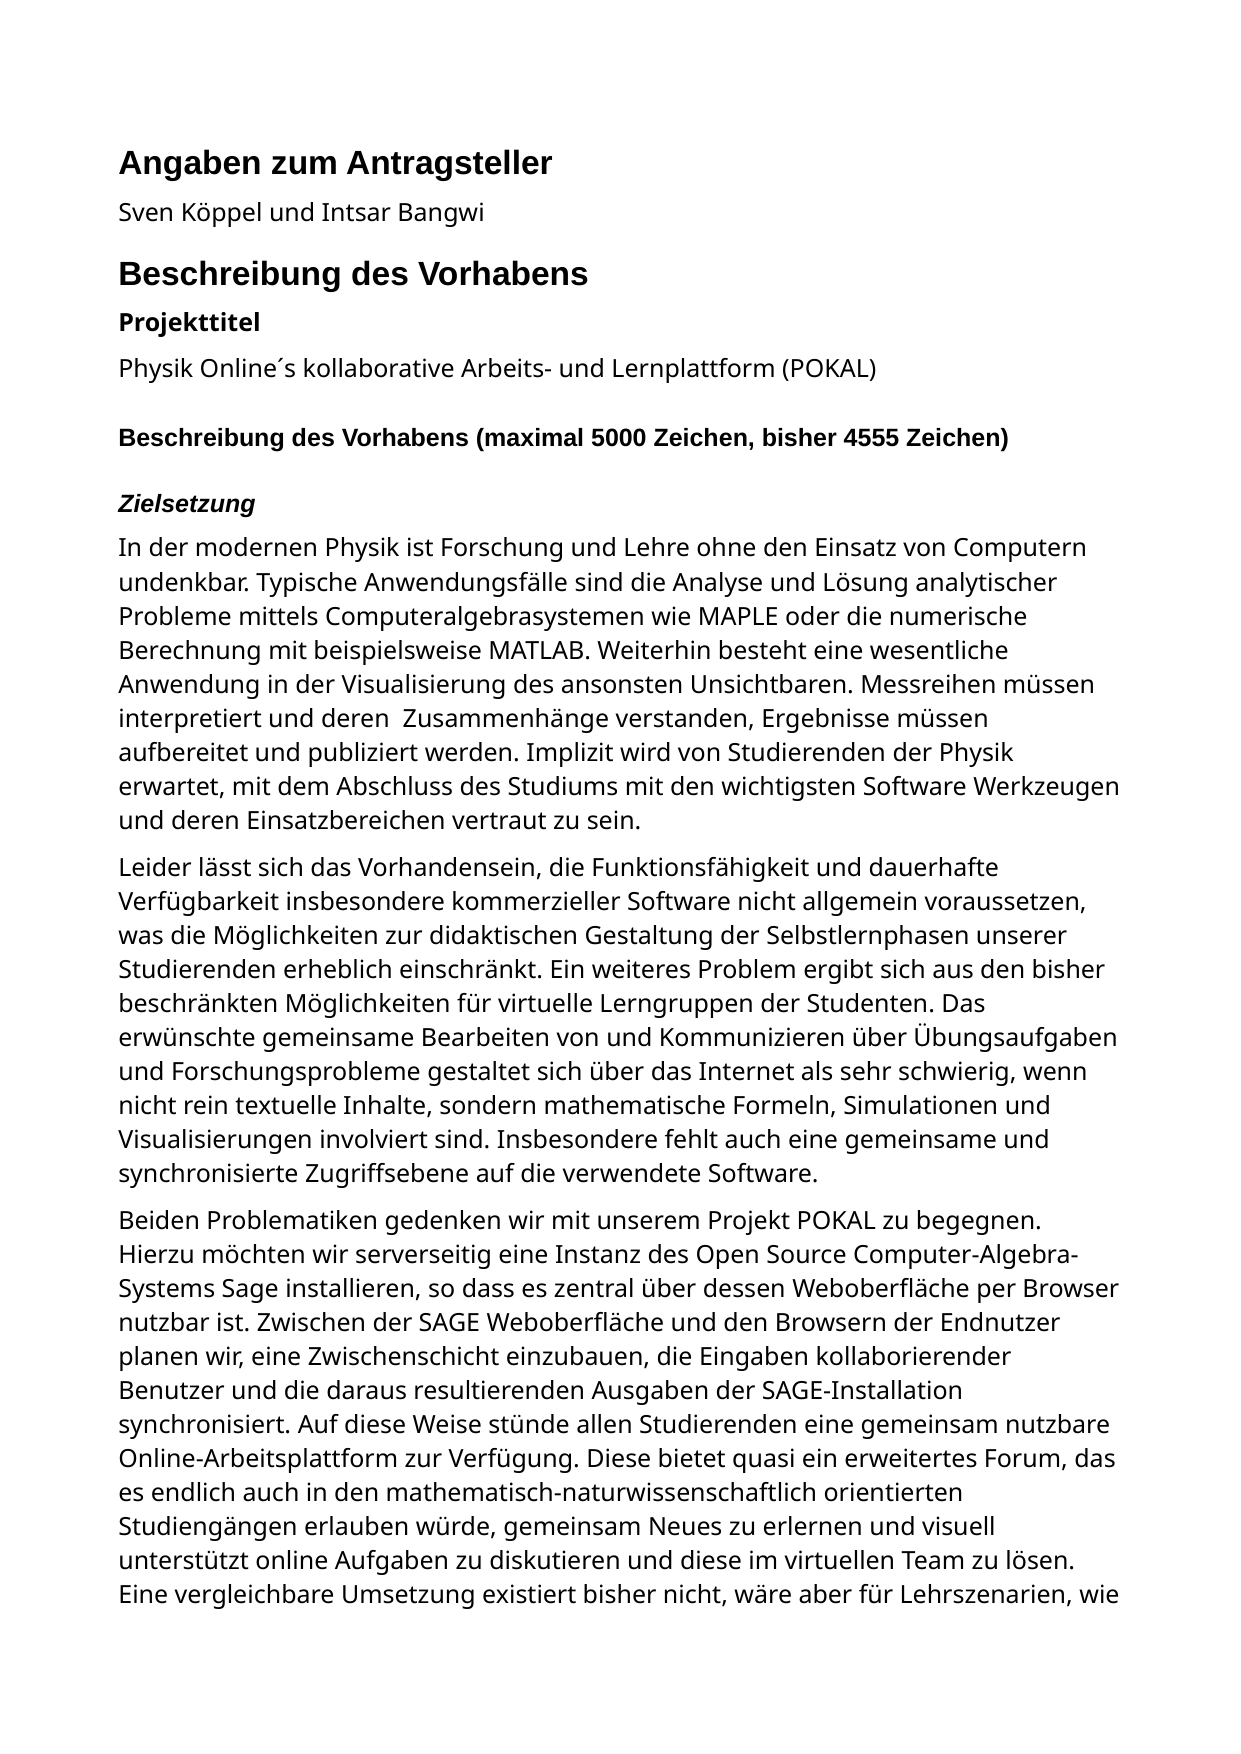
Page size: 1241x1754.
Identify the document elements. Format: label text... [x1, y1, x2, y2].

text Projekttitel [118, 304, 1122, 338]
text Sven Köppel und Intsar Bangwi [118, 194, 1122, 228]
text Leider lässt sich das Vorhandensein, die Funktionsfähigkeit und dauerhafte Verfügbarkeit insbesondere kommerzieller Software nicht allgemein voraussetzen, was die Möglichkeiten zur didaktischen Gestaltung der Selbstlernphasen unserer Studierenden erheblich einschränkt. Ein weiteres Problem ergibt sich aus den bisher beschränkten Möglichkeiten für virtuelle Lerngruppen der Studenten. Das erwünschte gemeinsame Bearbeiten von und Kommunizieren über Übungsaufgaben und Forschungsprobleme gestaltet sich über das Internet als sehr schwierig, wenn nicht rein textuelle Inhalte, sondern mathematische Formeln, Simulationen und Visualisierungen involviert sind. Insbesondere fehlt auch eine gemeinsame und synchronisierte Zugriffsebene auf die verwendete Software. [118, 849, 1122, 1190]
text Beiden Problematiken gedenken wir mit unserem Projekt POKAL zu begegnen. Hierzu möchten wir serverseitig eine Instanz des Open Source Computer-Algebra-Systems Sage installieren, so dass es zentral über dessen Weboberfläche per Browser nutzbar ist. Zwischen der SAGE Weboberfläche und den Browsern der Endnutzer planen wir, eine Zwischenschicht einzubauen, die Eingaben kollaborierender Benutzer und die daraus resultierenden Ausgaben der SAGE-Installation synchronisiert. Auf diese Weise stünde allen Studierenden eine gemeinsam nutzbare Online-Arbeitsplattform zur Verfügung. Diese bietet quasi ein erweitertes Forum, das es endlich auch in den mathematisch-naturwissenschaftlich orientierten Studiengängen erlauben würde, gemeinsam Neues zu erlernen und visuell unterstützt online Aufgaben zu diskutieren und diese im virtuellen Team zu lösen. Eine vergleichbare Umsetzung existiert bisher nicht, wäre aber für Lehrszenarien, wie [118, 1202, 1122, 1611]
text Physik Online´s kollaborative Arbeits- und Lernplattform (POKAL) [118, 351, 1122, 385]
subtitle Beschreibung des Vorhabens [118, 253, 1122, 292]
subtitle Zielsetzung [118, 489, 1122, 518]
text In der modernen Physik ist Forschung und Lehre ohne den Einsatz von Computern undenkbar. Typische Anwendungsfälle sind die Analyse und Lösung analytischer Probleme mittels Computeralgebrasystemen wie MAPLE oder die numerische Berechnung mit beispielsweise MATLAB. Weiterhin besteht eine wesentliche Anwendung in der Visualisierung des ansonsten Unsichtbaren. Messreihen müssen interpretiert und deren Zusammenhänge verstanden, Ergebnisse müssen aufbereitet und publiziert werden. Implizit wird von Studierenden der Physik erwartet, mit dem Abschluss des Studiums mit den wichtigsten Software Werkzeugen und deren Einsatzbereichen vertraut zu sein. [118, 530, 1122, 837]
subtitle Beschreibung des Vorhabens (maximal 5000 Zeichen, bisher 4555 Zeichen) [118, 423, 1122, 451]
subtitle Angaben zum Antragsteller [118, 143, 1122, 182]
